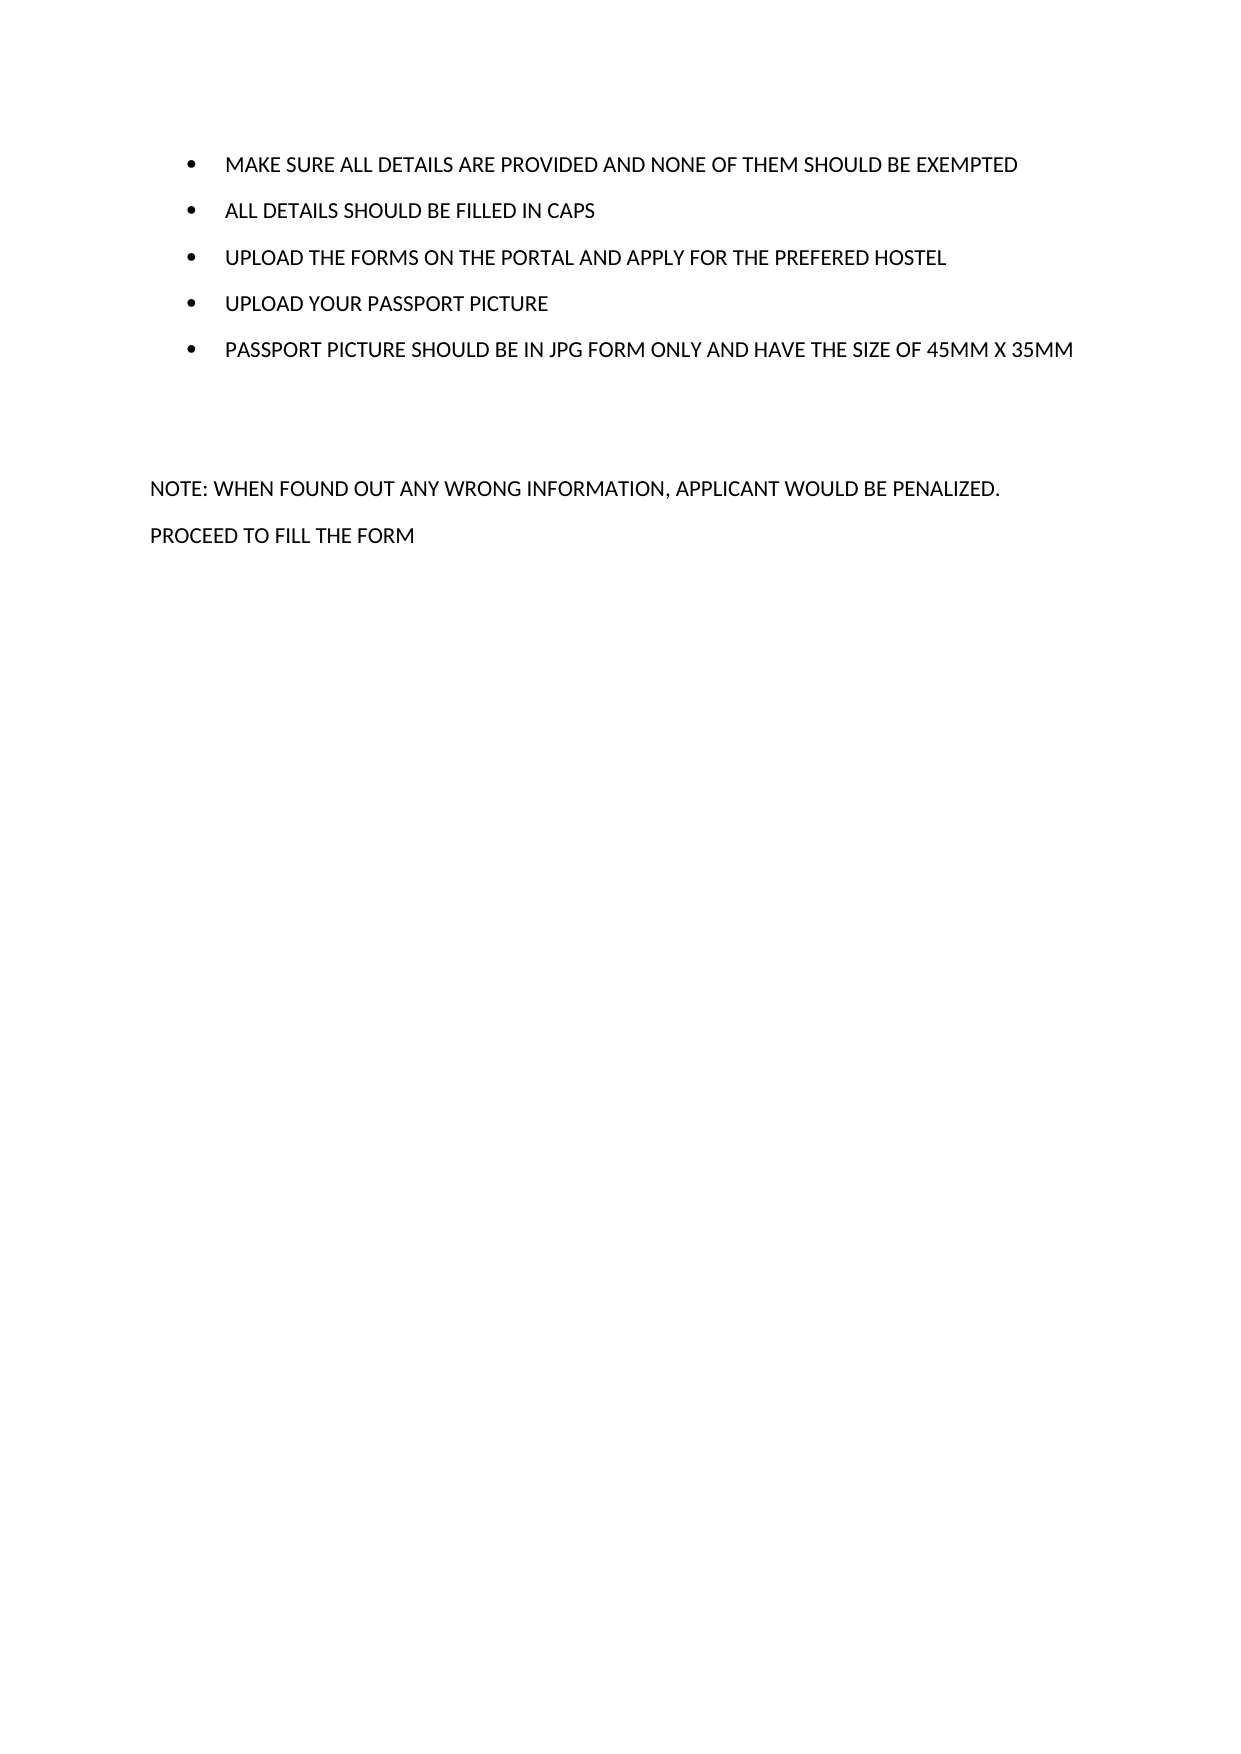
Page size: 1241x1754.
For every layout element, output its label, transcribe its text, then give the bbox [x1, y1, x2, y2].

text PROCEED TO FILL THE FORM [150, 521, 1090, 549]
list MAKE SURE ALL DETAILS ARE PROVIDED AND NONE OF THEM SHOULD BE EXEMPTED [187, 150, 1090, 178]
list PASSPORT PICTURE SHOULD BE IN JPG FORM ONLY AND HAVE THE SIZE OF 45MM X 35MM [187, 335, 1090, 363]
list UPLOAD THE FORMS ON THE PORTAL AND APPLY FOR THE PREFERED HOSTEL [187, 243, 1090, 271]
text NOTE: WHEN FOUND OUT ANY WRONG INFORMATION, APPLICANT WOULD BE PENALIZED. [150, 474, 1090, 502]
list UPLOAD YOUR PASSPORT PICTURE [187, 289, 1090, 317]
list ALL DETAILS SHOULD BE FILLED IN CAPS [187, 196, 1090, 224]
